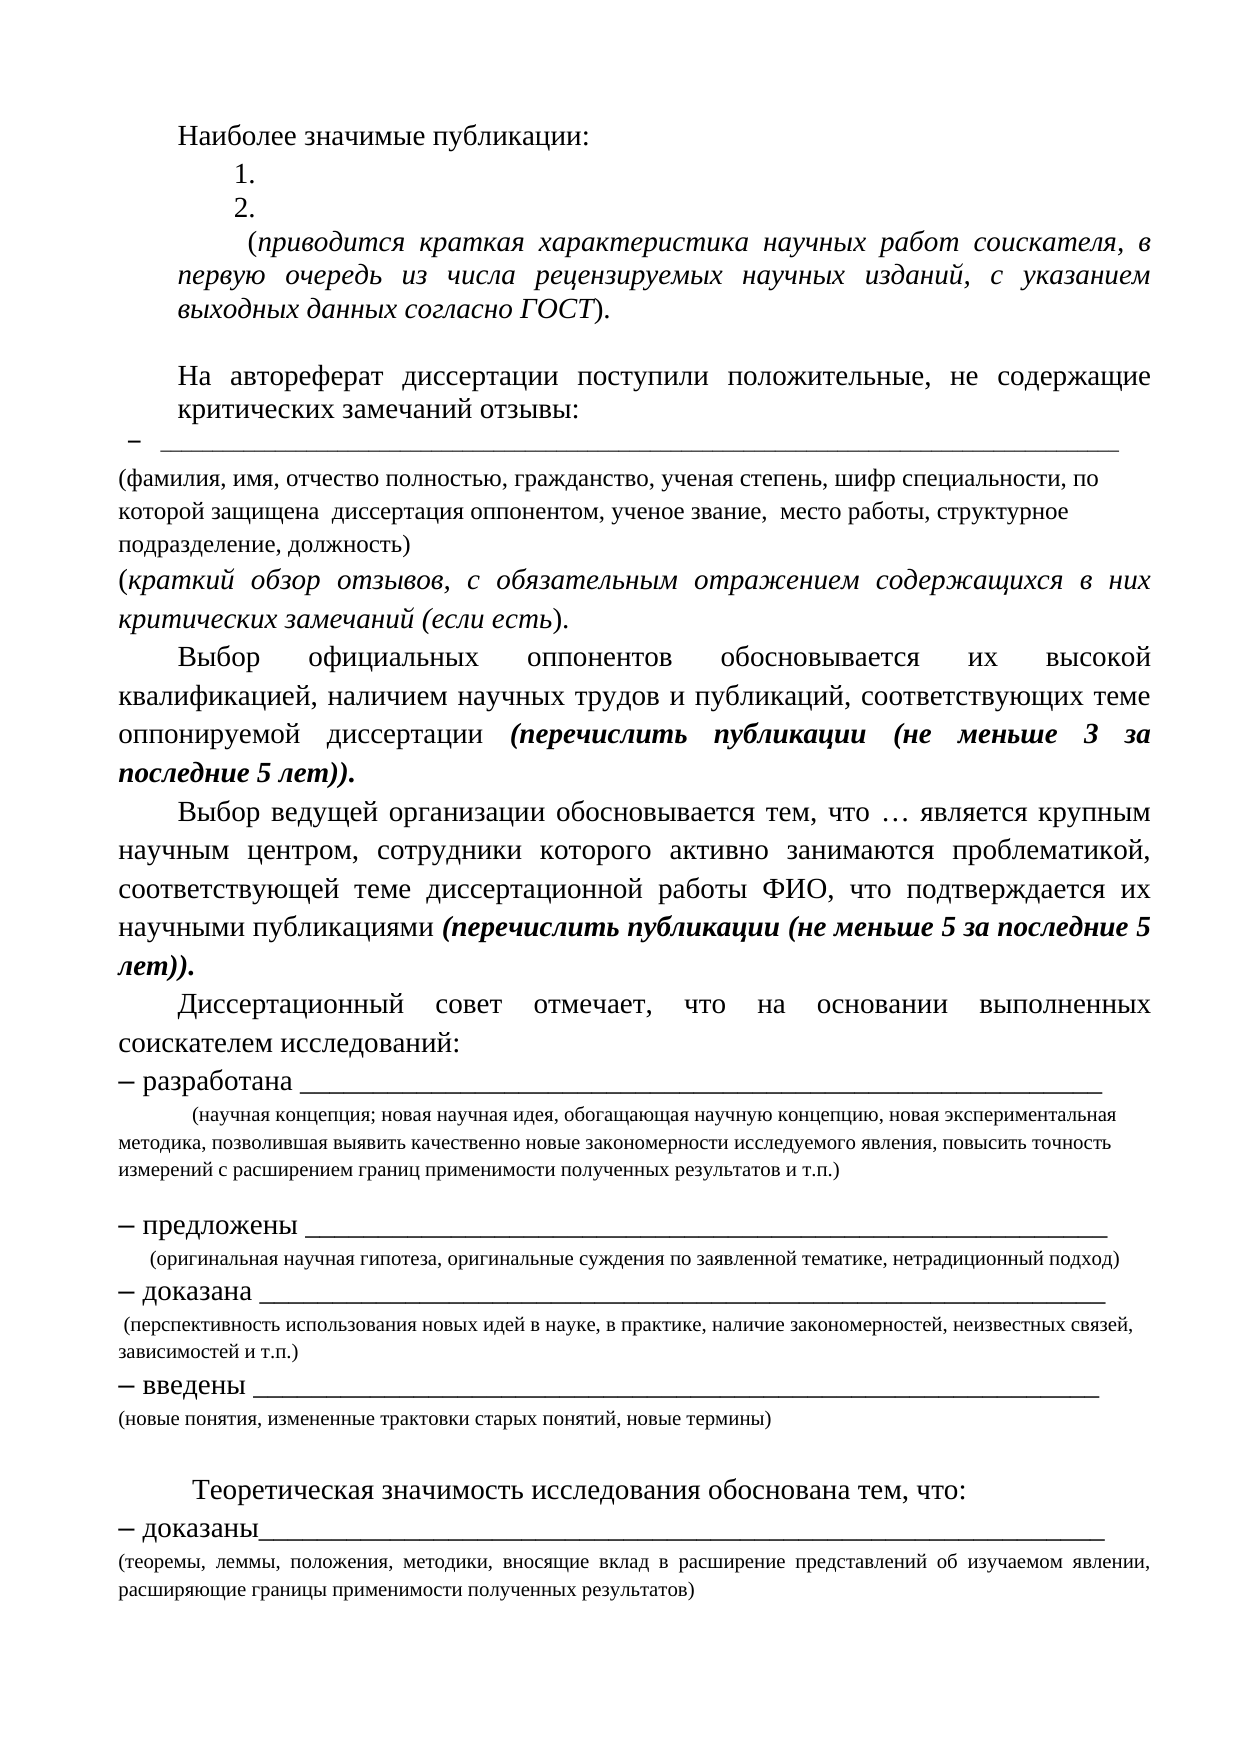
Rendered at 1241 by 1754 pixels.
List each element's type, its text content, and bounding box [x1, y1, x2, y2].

text – предложены _______________________________________________________ [118, 1207, 1152, 1241]
text Диссертационный совет отмечает, что на основании выполненных соискателем исследований: [118, 986, 1152, 1058]
text Выбор официальных оппонентов обосновывается их высокой квалификацией, наличием научных трудов и публикаций, соответствующих теме оппонируемой диссертации (перечислить публикации (не меньше 3 за последние 5 лет)). [118, 639, 1152, 789]
text Теоретическая значимость исследования обоснована тем, что: [118, 1472, 1152, 1505]
text 1. [177, 157, 1152, 190]
text Выбор ведущей организации обосновывается тем, что … является крупным научным центром, сотрудники которого активно занимаются проблематикой, соответствующей теме диссертационной работы ФИО, что подтверждается их научными публикациями (перечислить публикации (не меньше 5 за последние 5 лет)). [118, 794, 1152, 981]
text (оригинальная научная гипотеза, оригинальные суждения по заявленной тематике, нетрадиционный подход) [118, 1246, 1152, 1269]
text – ____________________________________________________________________________________________ [118, 425, 1152, 458]
text (краткий обзор отзывов, с обязательным отражением содержащихся в них критических замечаний (если есть). [118, 562, 1152, 634]
text Наиболее значимые публикации: [177, 118, 1152, 152]
text – доказана __________________________________________________________ [118, 1273, 1152, 1307]
text – доказаны__________________________________________________________ [118, 1510, 1152, 1544]
text – разработана _______________________________________________________ [118, 1063, 1152, 1097]
text 2. [177, 190, 1152, 224]
text На автореферат диссертации поступили положительные, не содержащие критических замечаний отзывы: [177, 358, 1152, 425]
text (теоремы, леммы, положения, методики, вносящие вклад в расширение представлений об изучаемом явлении, расширяющие границы применимости полученных результатов) [118, 1549, 1152, 1601]
text (новые понятия, измененные трактовки старых понятий, новые термины) [118, 1406, 1152, 1430]
text (фамилия, имя, отчество полностью, гражданство, ученая степень, шифр специальности, по которой защищена диссертация оппонентом, ученое звание, место работы, структурное подразделение, должность) [118, 463, 1152, 558]
text – введены __________________________________________________________ [118, 1367, 1152, 1401]
text (перспективность использования новых идей в науке, в практике, наличие закономерностей, неизвестных связей, зависимостей и т.п.) [118, 1312, 1152, 1363]
text (научная концепция; новая научная идея, обогащающая научную концепцию, новая экспериментальная методика, позволившая выявить качественно новые закономерности исследуемого явления, повысить точность измерений с расширением границ применимости полученных результатов и т.п.) [118, 1102, 1152, 1181]
text (приводится краткая характеристика научных работ соискателя, в первую очередь из числа рецензируемых научных изданий, с указанием выходных данных согласно ГОСТ). [177, 224, 1152, 324]
